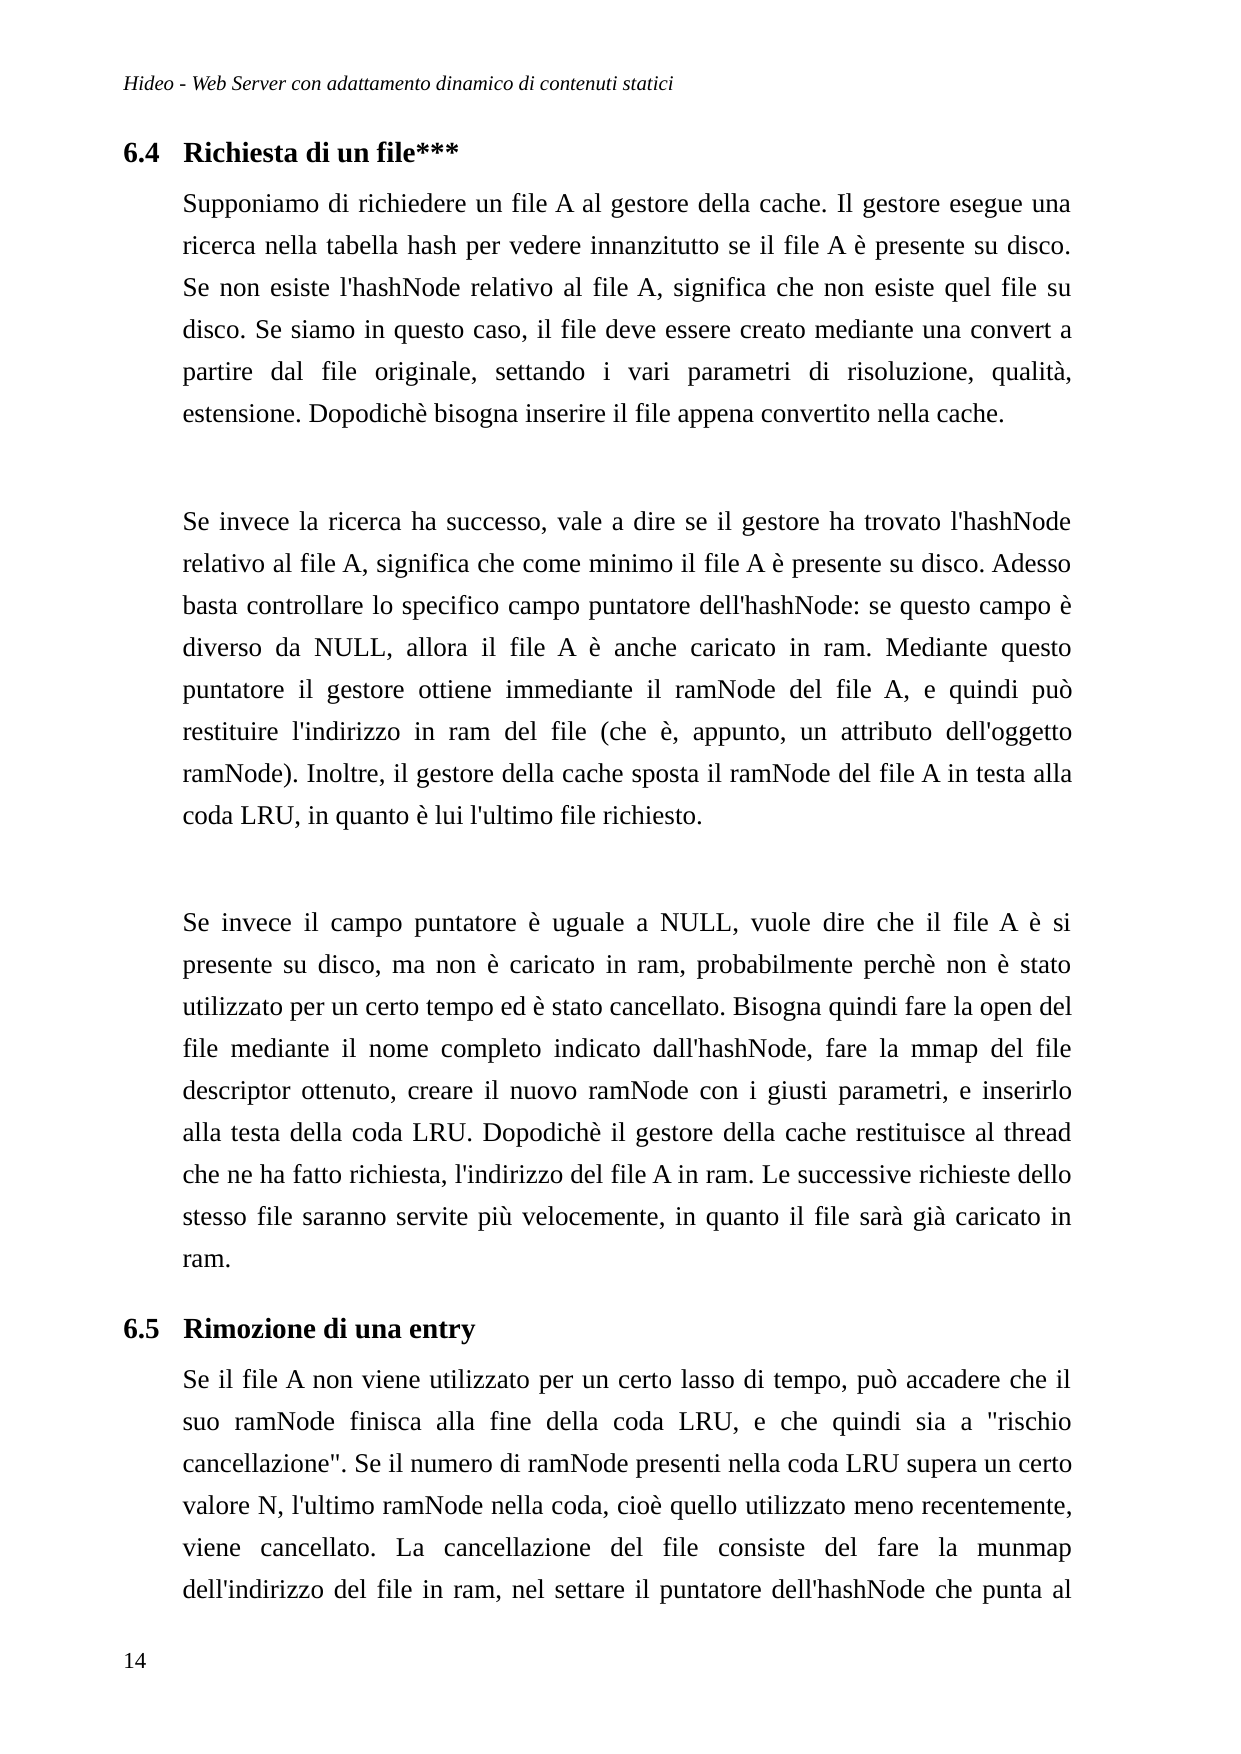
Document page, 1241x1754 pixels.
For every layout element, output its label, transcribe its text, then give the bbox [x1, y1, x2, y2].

text Supponiamo di richiedere un file A al gestore della cache. Il gestore esegue una ricerca nella tabella hash per vedere innanzitutto se il file A è presente su disco. Se non esiste l'hashNode relativo al file A, significa che non esiste quel file su disco. Se siamo in questo caso, il file deve essere creato mediante una convert a partire dal file originale, settando i vari parametri di risoluzione, qualità, estensione. Dopodichè bisogna inserire il file appena convertito nella cache. [182, 187, 1073, 428]
subtitle Rimozione di una entry [123, 1311, 1132, 1345]
text Se il file A non viene utilizzato per un certo lasso di tempo, può accadere che il suo ramNode finisca alla fine della coda LRU, e che quindi sia a "rischio cancellazione". Se il numero di ramNode presenti nella coda LRU supera un certo valore N, l'ultimo ramNode nella coda, cioè quello utilizzato meno recentemente, viene cancellato. La cancellazione del file consiste del fare la munmap dell'indirizzo del file in ram, nel settare il puntatore dell'hashNode che punta al [182, 1363, 1073, 1604]
text Se invece la ricerca ha successo, vale a dire se il gestore ha trovato l'hashNode relativo al file A, significa che come minimo il file A è presente su disco. Adesso basta controllare lo specifico campo puntatore dell'hashNode: se questo campo è diverso da NULL, allora il file A è anche caricato in ram. Mediante questo puntatore il gestore ottiene immediante il ramNode del file A, e quindi può restituire l'indirizzo in ram del file (che è, appunto, un attributo dell'oggetto ramNode). Inoltre, il gestore della cache sposta il ramNode del file A in testa alla coda LRU, in quanto è lui l'ultimo file richiesto. [182, 505, 1073, 830]
subtitle Richiesta di un file*** [123, 135, 1132, 169]
text Se invece il campo puntatore è uguale a NULL, vuole dire che il file A è si presente su disco, ma non è caricato in ram, probabilmente perchè non è stato utilizzato per un certo tempo ed è stato cancellato. Bisogna quindi fare la open del file mediante il nome completo indicato dall'hashNode, fare la mmap del file descriptor ottenuto, creare il nuovo ramNode con i giusti parametri, e inserirlo alla testa della coda LRU. Dopodichè il gestore della cache restituisce al thread che ne ha fatto richiesta, l'indirizzo del file A in ram. Le successive richieste dello stesso file saranno servite più velocemente, in quanto il file sarà già caricato in ram. [182, 907, 1073, 1273]
